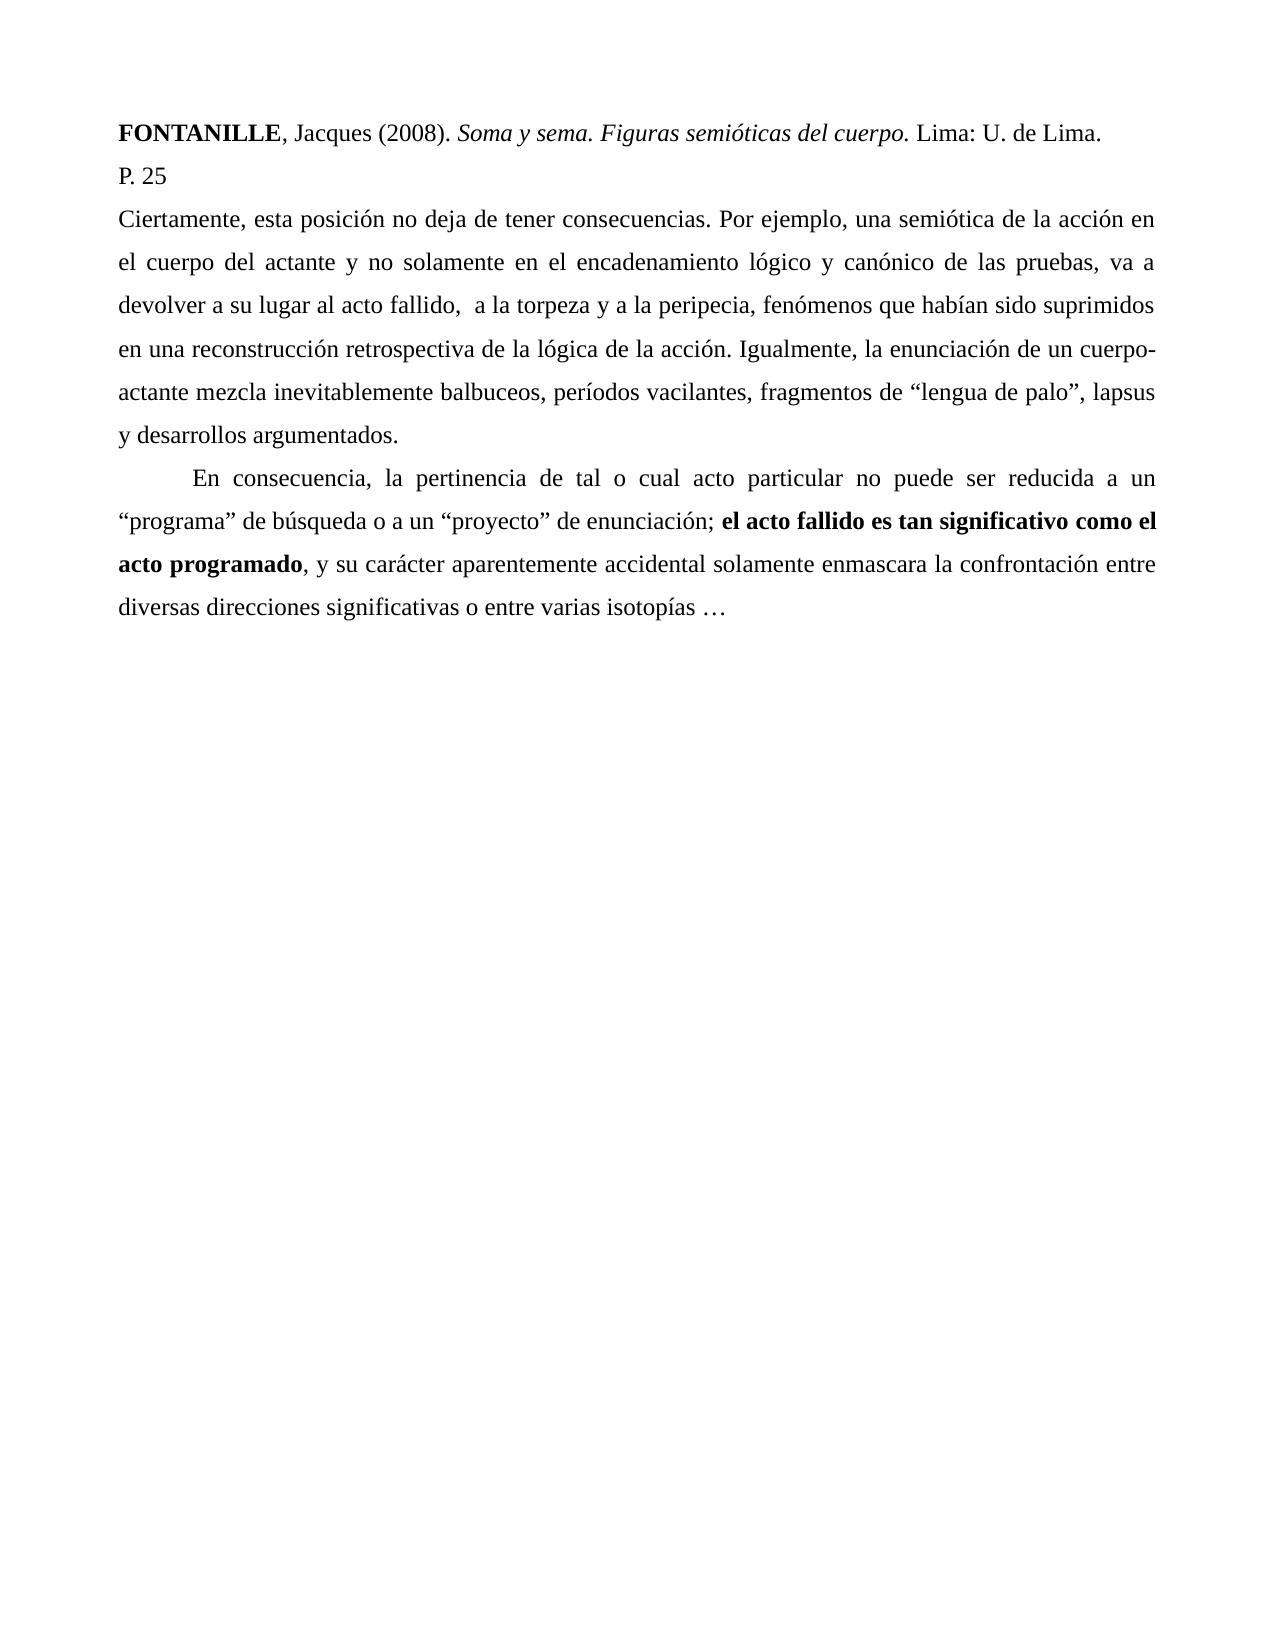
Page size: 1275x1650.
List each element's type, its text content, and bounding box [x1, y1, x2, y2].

text En consecuencia, la pertinencia de tal o cual acto particular no puede ser reducida a un “programa” de búsqueda o a un “proyecto” de enunciación; el acto fallido es tan significativo como el acto programado, y su carácter aparentemente accidental solamente enmascara la confrontación entre diversas direcciones significativas o entre varias isotopías … [118, 463, 1157, 621]
text FONTANILLE, Jacques (2008). Soma y sema. Figuras semióticas del cuerpo. Lima: U. de Lima. [118, 118, 1157, 147]
text P. 25 [118, 161, 1157, 190]
text Ciertamente, esta posición no deja de tener consecuencias. Por ejemplo, una semiótica de la acción en el cuerpo del actante y no solamente en el encadenamiento lógico y canónico de las pruebas, va a devolver a su lugar al acto fallido, a la torpeza y a la peripecia, fenómenos que habían sido suprimidos en una reconstrucción retrospectiva de la lógica de la acción. Igualmente, la enunciación de un cuerpo-actante mezcla inevitablemente balbuceos, períodos vacilantes, fragmentos de “lengua de palo”, lapsus y desarrollos argumentados. [118, 204, 1157, 449]
